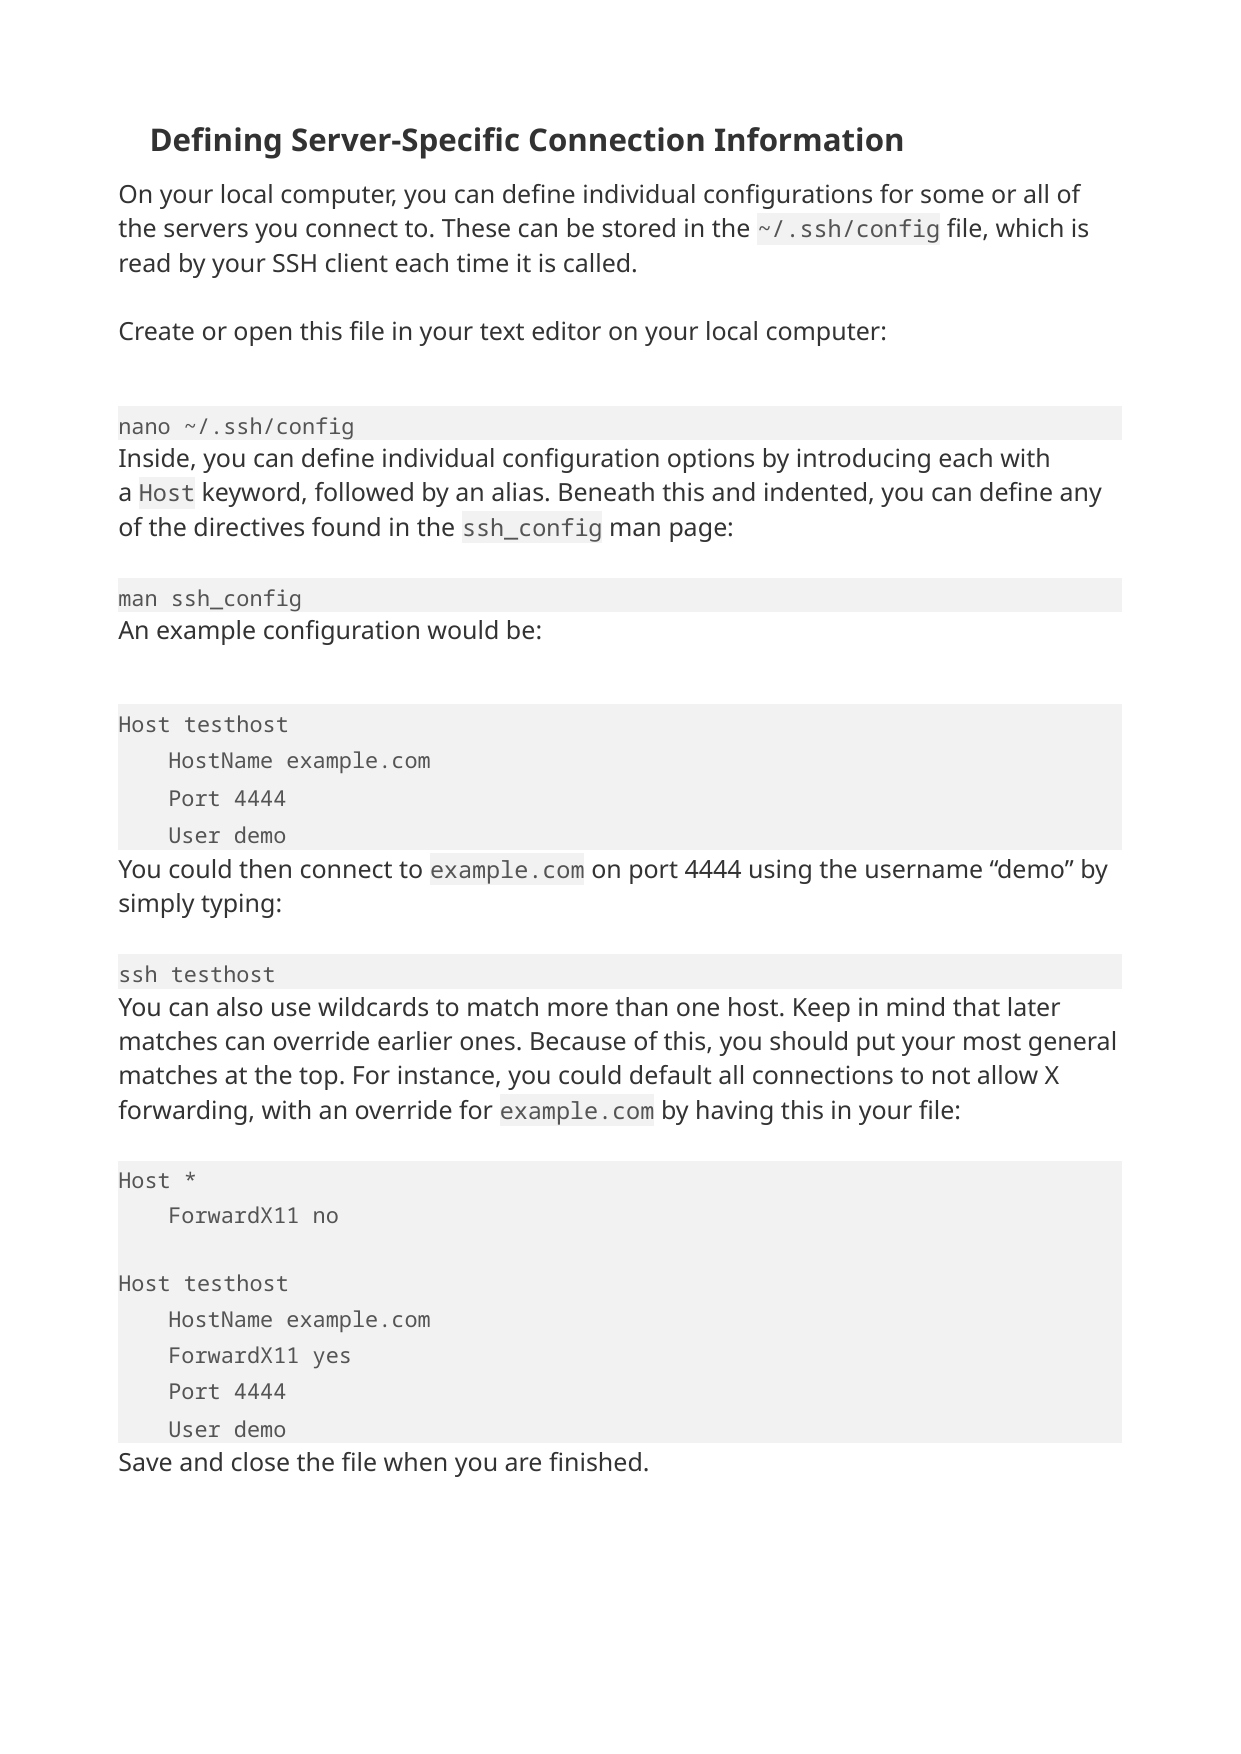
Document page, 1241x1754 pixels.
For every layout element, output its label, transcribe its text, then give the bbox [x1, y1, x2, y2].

text Host testhost [118, 1264, 1122, 1298]
text nano ~/.ssh/config [118, 406, 1122, 440]
text ForwardX11 yes [118, 1336, 1122, 1370]
text ssh testhost [118, 954, 1122, 989]
text man ssh_config [118, 578, 1122, 612]
text Host * [118, 1161, 1122, 1195]
text On your local computer, you can define individual configurations for some or all of the servers you connect to. These can be stored in the ~/.ssh/config file, which is read by your SSH client each time it is called. [118, 176, 1122, 279]
text Host testhost [118, 704, 1122, 739]
text HostName example.com [118, 1300, 1122, 1334]
text Create or open this file in your text editor on your local computer: [118, 314, 1122, 348]
text User demo [118, 815, 1122, 850]
text You can also use wildcards to match more than one host. Keep in mind that later matches can override earlier ones. Because of this, you should put your most general matches at the top. For instance, you could default all connections to not allow X forwarding, with an override for example.com by having this in your file: [118, 989, 1122, 1126]
text User demo [118, 1409, 1122, 1443]
text You could then connect to example.com on port 4444 using the username “demo” by simply typing: [118, 851, 1122, 920]
text ForwardX11 no [118, 1195, 1122, 1229]
text Save and close the file when you are finished. [118, 1445, 1122, 1479]
text Port 4444 [118, 1372, 1122, 1406]
text An example configuration would be: [118, 612, 1122, 646]
text HostName example.com [118, 740, 1122, 775]
subtitle Defining Server-Specific Connection Information [149, 118, 1091, 161]
text Port 4444 [118, 778, 1122, 812]
text Inside, you can define individual configuration options by introducing each with a Host keyword, followed by an alias. Beneath this and indented, you can define any of the directives found in the ssh_config man page: [118, 440, 1122, 543]
